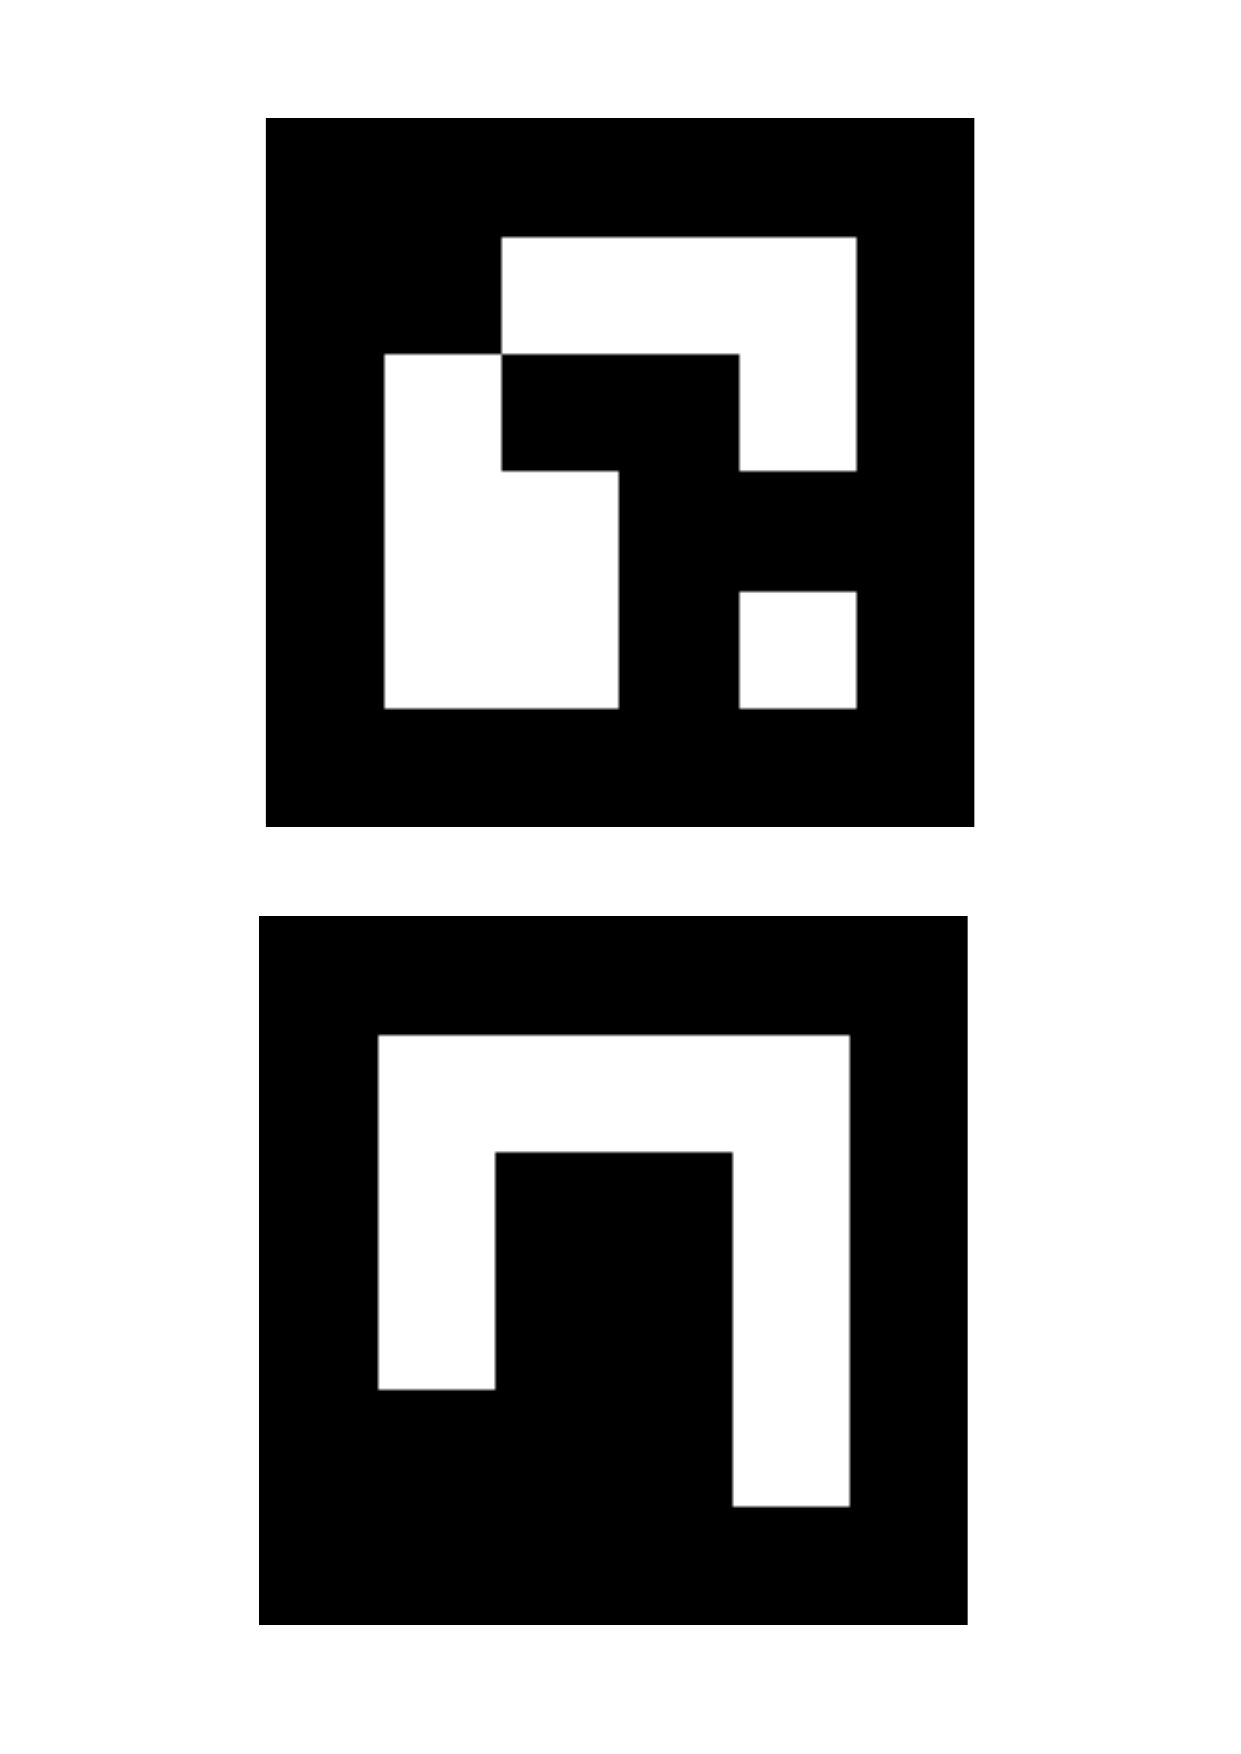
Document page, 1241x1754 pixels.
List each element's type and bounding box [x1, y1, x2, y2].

picture [265, 118, 975, 827]
picture [259, 916, 968, 1625]
